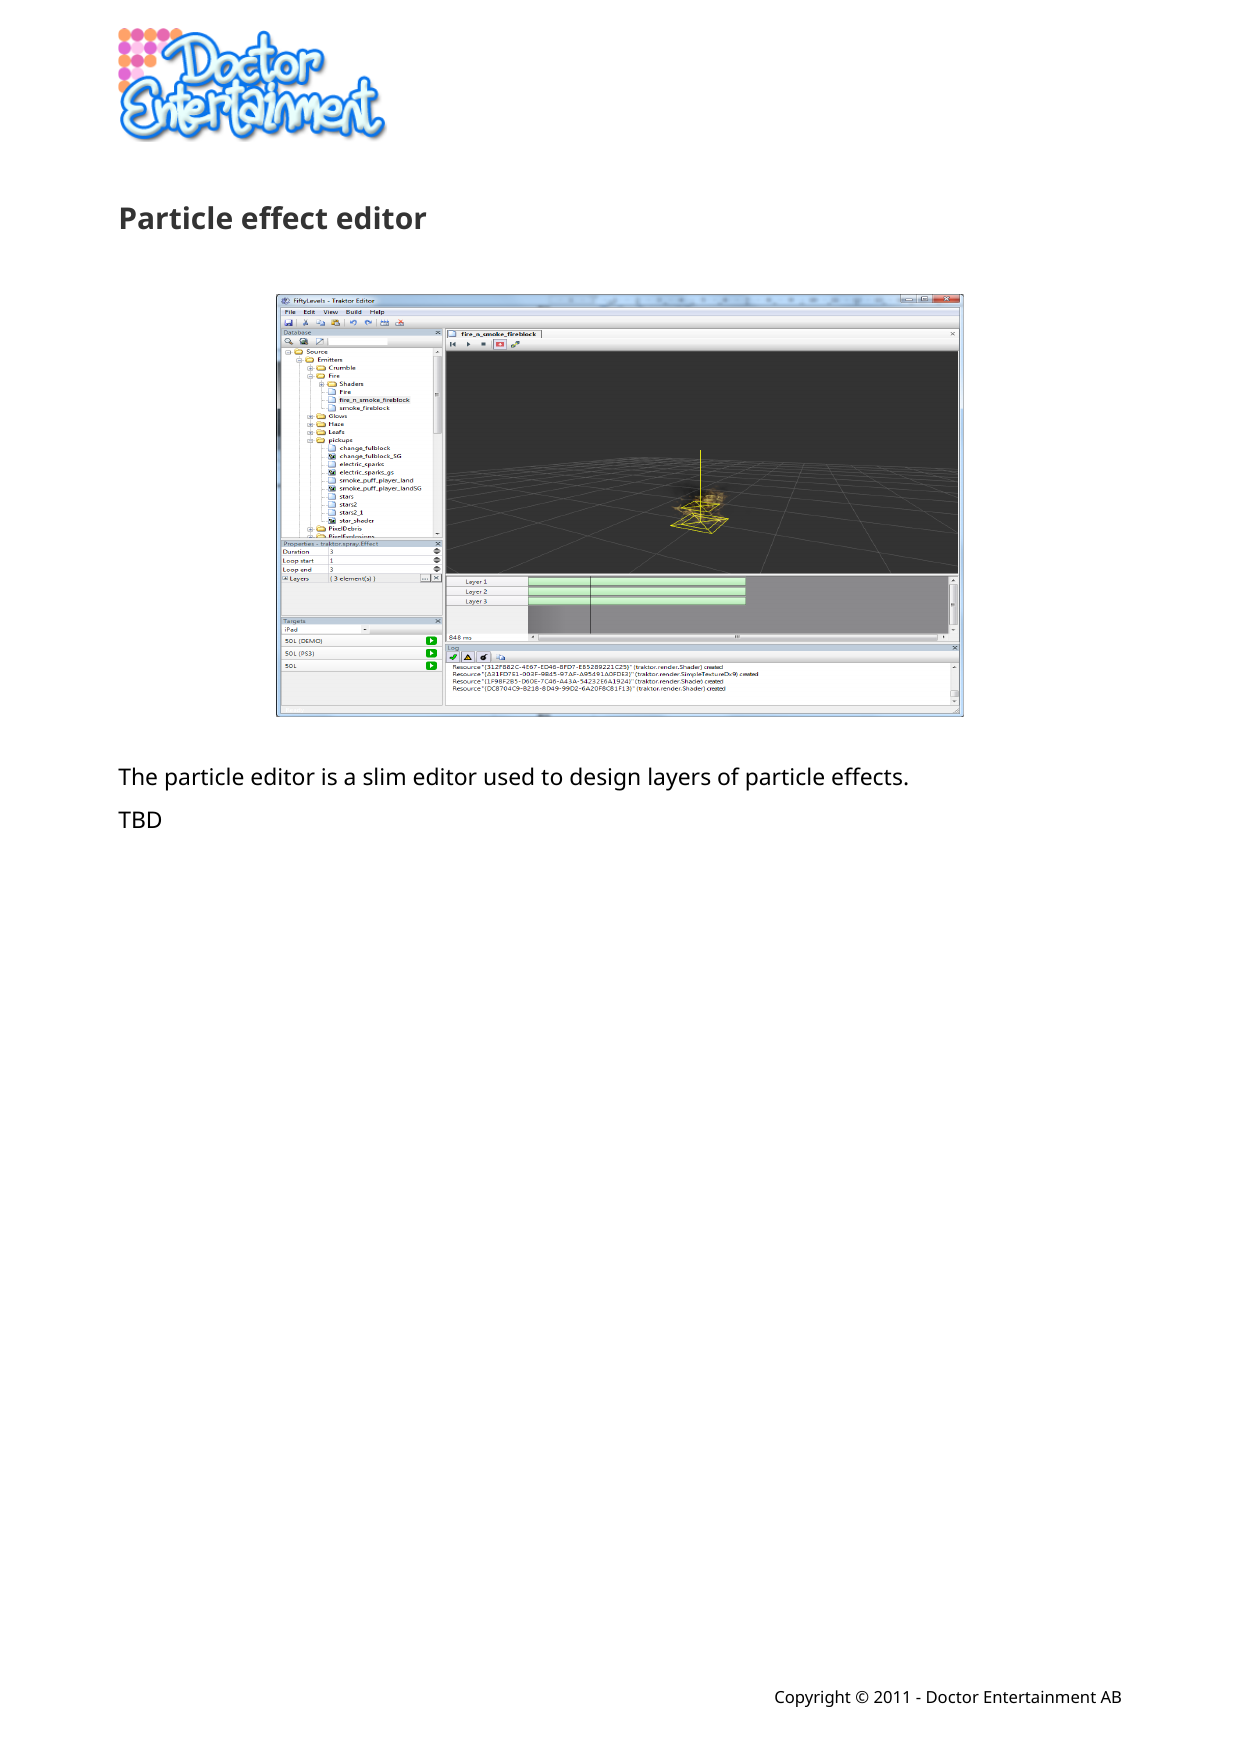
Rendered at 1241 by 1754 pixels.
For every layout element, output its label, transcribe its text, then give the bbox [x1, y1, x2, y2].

text TBD [118, 804, 1122, 835]
picture [276, 294, 964, 717]
text The particle editor is a slim editor used to design layers of particle effects. [118, 760, 1122, 792]
subtitle Particle effect editor [118, 198, 1122, 238]
